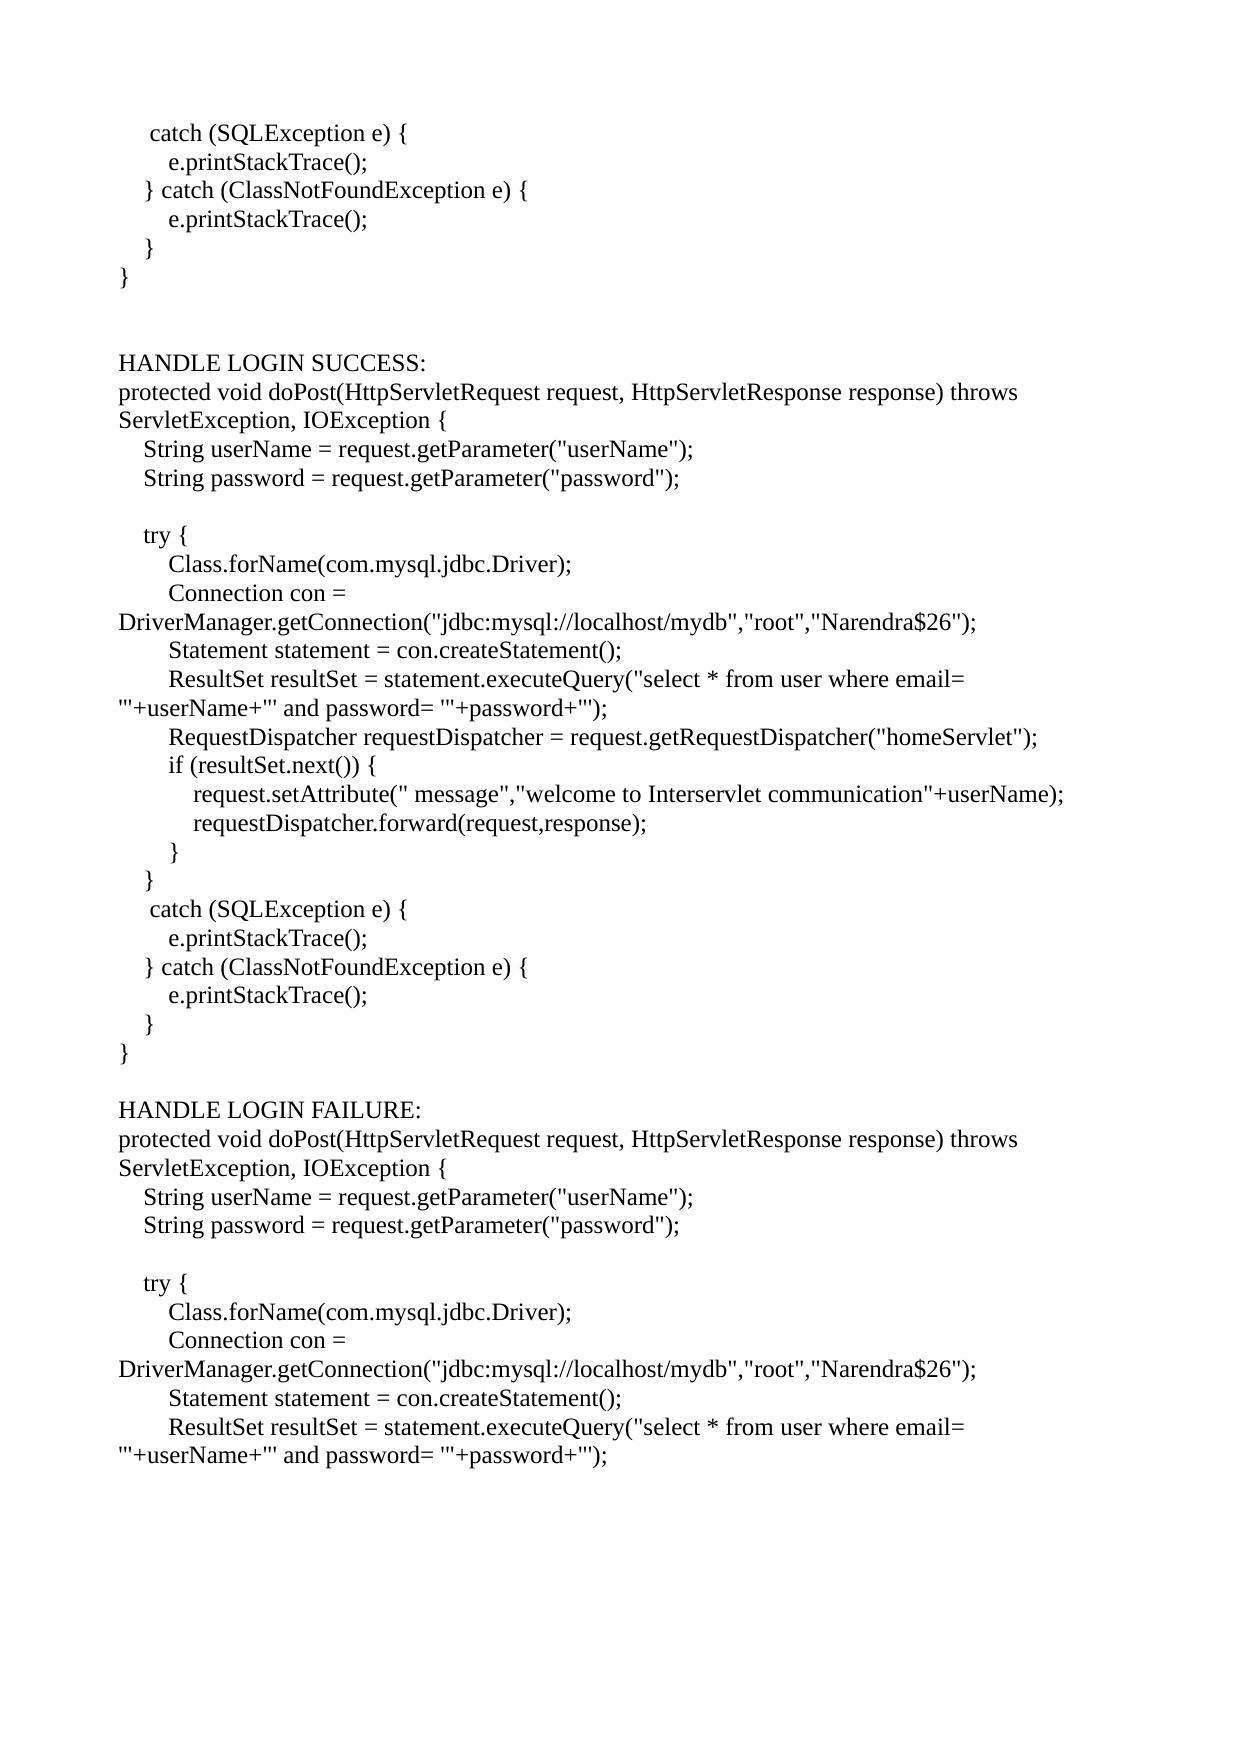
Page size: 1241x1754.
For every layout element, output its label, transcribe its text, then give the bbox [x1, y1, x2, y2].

text ResultSet resultSet = statement.executeQuery("select * from user where email= '"+userName+"' and password= '"+password+"'); [118, 1412, 1122, 1469]
text } [118, 1009, 1122, 1038]
text e.printStackTrace(); [118, 923, 1122, 952]
text if (resultSet.next()) { [118, 751, 1122, 779]
text protected void doPost(HttpServletRequest request, HttpServletResponse response) throws ServletException, IOException { [118, 377, 1122, 434]
text RequestDispatcher requestDispatcher = request.getRequestDispatcher("homeServlet"); [118, 722, 1122, 751]
text Statement statement = con.createStatement(); [118, 636, 1122, 664]
text } catch (ClassNotFoundException e) { [118, 176, 1122, 204]
text Statement statement = con.createStatement(); [118, 1383, 1122, 1412]
text Class.forName(com.mysql.jdbc.Driver); [118, 549, 1122, 578]
text ResultSet resultSet = statement.executeQuery("select * from user where email= '"+userName+"' and password= '"+password+"'); [118, 664, 1122, 722]
text e.printStackTrace(); [118, 981, 1122, 1009]
text Connection con = DriverManager.getConnection("jdbc:mysql://localhost/mydb","root","Narendra$26"); [118, 1326, 1122, 1383]
text protected void doPost(HttpServletRequest request, HttpServletResponse response) throws ServletException, IOException { [118, 1124, 1122, 1182]
text String userName = request.getParameter("userName"); [118, 1182, 1122, 1211]
text catch (SQLException e) { [118, 118, 1122, 147]
text } [118, 1038, 1122, 1067]
text } [118, 866, 1122, 894]
text String password = request.getParameter("password"); [118, 463, 1122, 492]
text request.setAttribute(" message","welcome to Interservlet communication"+userName); [118, 779, 1122, 808]
text } [118, 837, 1122, 866]
text try { [118, 1268, 1122, 1297]
text Class.forName(com.mysql.jdbc.Driver); [118, 1297, 1122, 1326]
text e.printStackTrace(); [118, 147, 1122, 176]
text } [118, 262, 1122, 291]
text catch (SQLException e) { [118, 894, 1122, 923]
text String userName = request.getParameter("userName"); [118, 434, 1122, 463]
text } catch (ClassNotFoundException e) { [118, 952, 1122, 981]
text Connection con = DriverManager.getConnection("jdbc:mysql://localhost/mydb","root","Narendra$26"); [118, 578, 1122, 636]
text requestDispatcher.forward(request,response); [118, 808, 1122, 837]
text HANDLE LOGIN SUCCESS: [118, 348, 1122, 377]
text } [118, 233, 1122, 262]
text e.printStackTrace(); [118, 204, 1122, 233]
text try { [118, 521, 1122, 549]
text String password = request.getParameter("password"); [118, 1211, 1122, 1239]
text HANDLE LOGIN FAILURE: [118, 1096, 1122, 1124]
